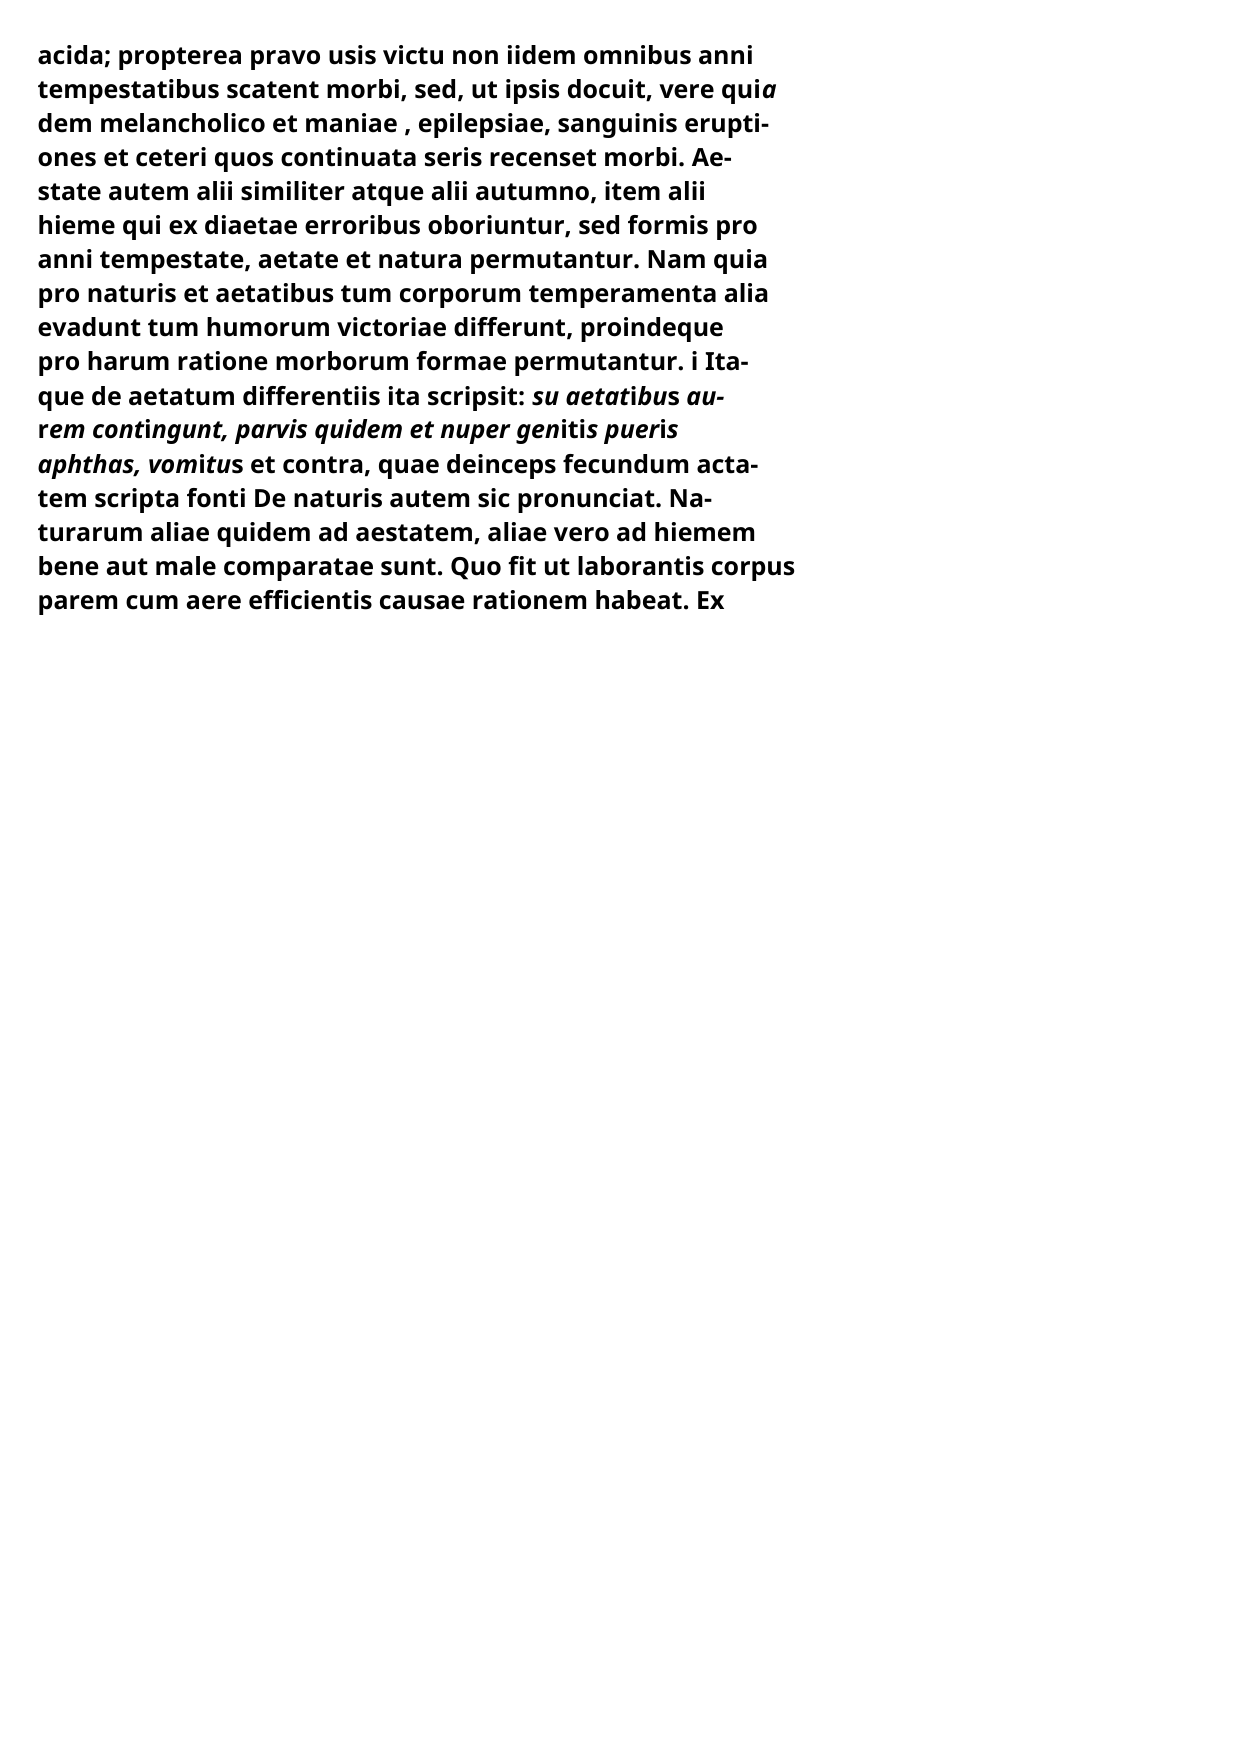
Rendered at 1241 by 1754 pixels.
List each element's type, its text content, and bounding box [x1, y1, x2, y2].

text acida; propterea pravo usis victu non iidem omnibus anni tempestatibus scatent morbi, sed, ut ipsis docuit, vere quia dem melancholico et maniae , epilepsiae, sanguinis erupti- ones et ceteri quos continuata seris recenset morbi. Ae- state autem alii similiter atque alii autumno, item alii hieme qui ex diaetae erroribus oboriuntur, sed formis pro anni tempestate, aetate et natura permutantur. Nam quia pro naturis et aetatibus tum corporum temperamenta alia evadunt tum humorum victoriae differunt, proindeque pro harum ratione morborum formae permutantur. i Ita- que de aetatum differentiis ita scripsit: su aetatibus au- rem contingunt, parvis quidem et nuper genitis pueris aphthas, vomitus et contra, quae deinceps fecundum acta- tem scripta fonti De naturis autem sic pronunciat. Na- turarum aliae quidem ad aestatem, aliae vero ad hiemem bene aut male comparatae sunt. Quo fit ut laborantis corpus parem cum aere efficientis causae rationem habeat. Ex [37, 37, 1203, 617]
